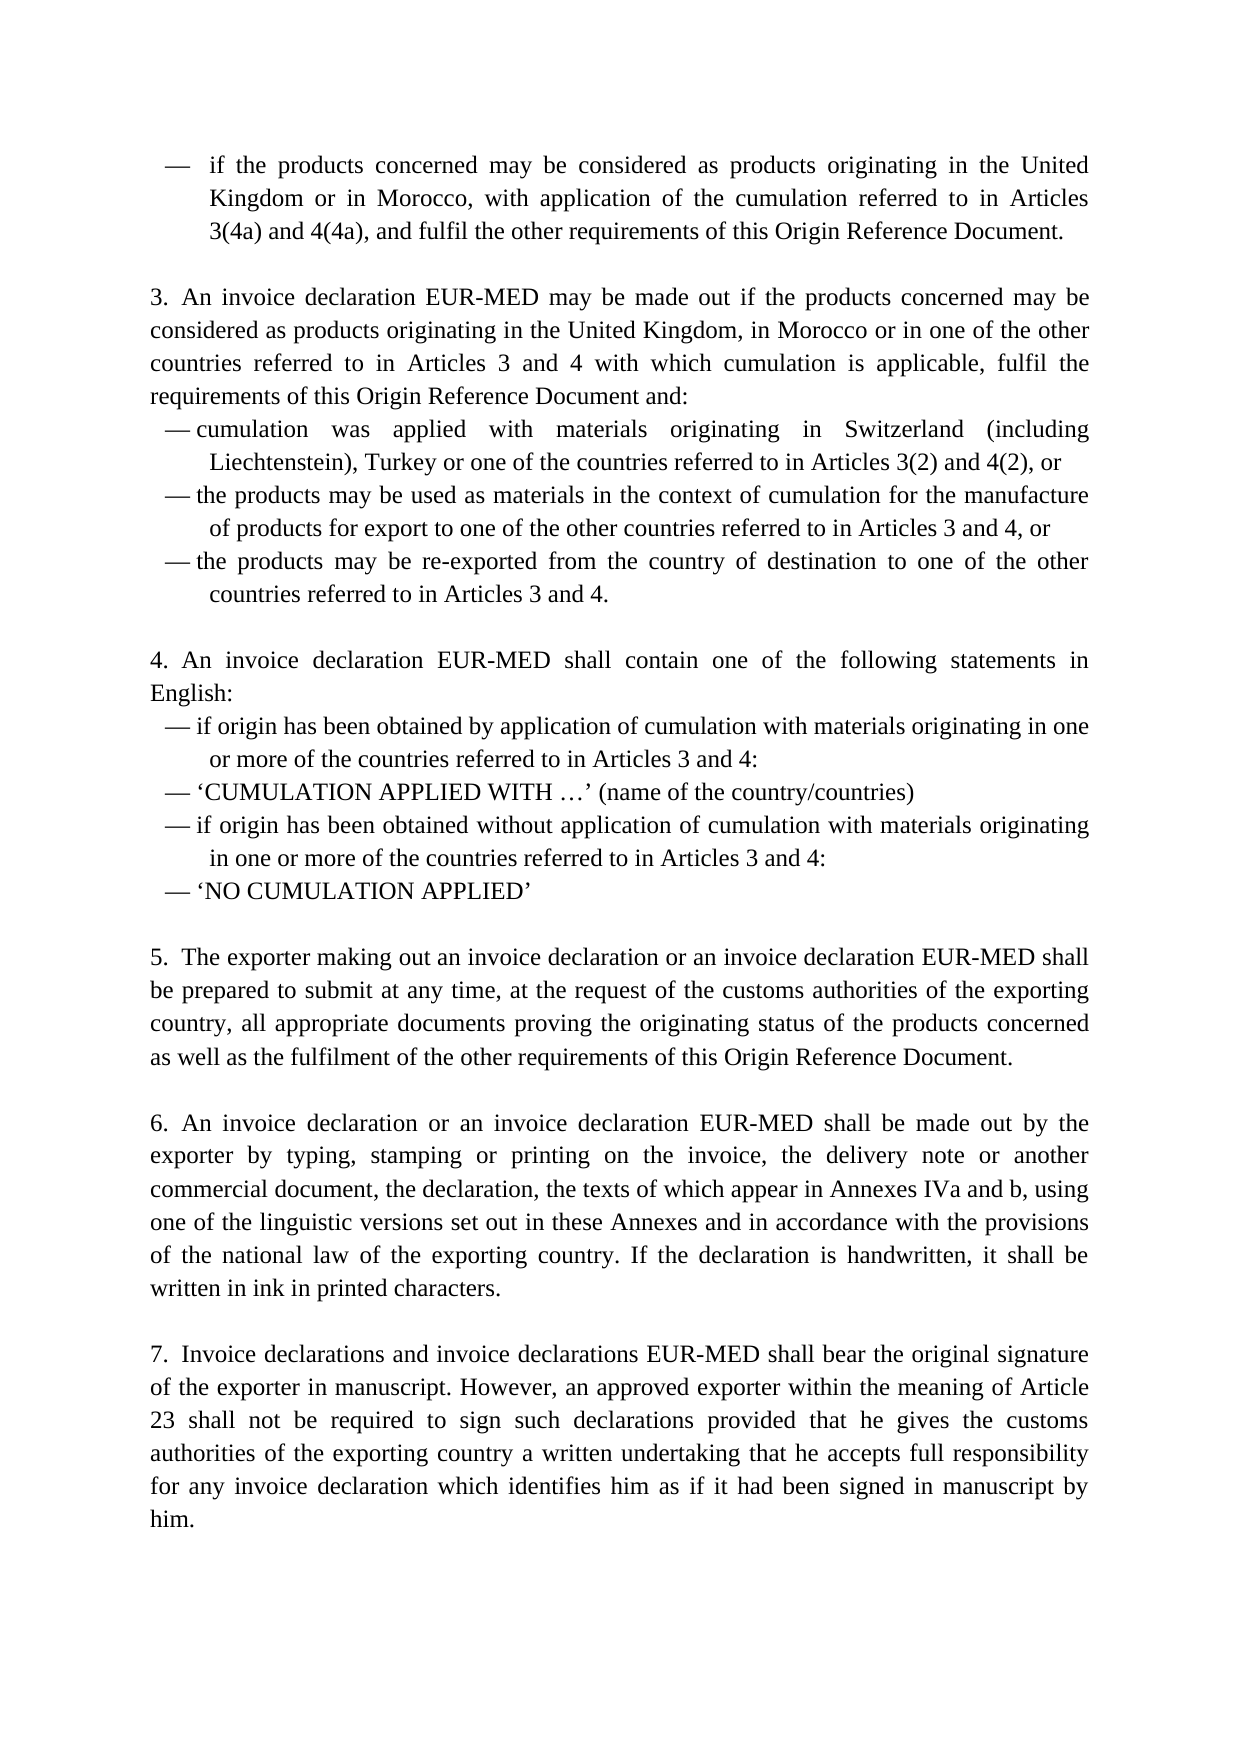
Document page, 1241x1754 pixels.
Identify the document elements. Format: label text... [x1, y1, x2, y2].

text 7. Invoice declarations and invoice declarations EUR-MED shall bear the original signature of the exporter in manuscript. However, an approved exporter within the meaning of Article 23 shall not be required to sign such declarations provided that he gives the customs authorities of the exporting country a written undertaking that he accepts full responsibility for any invoice declaration which identifies him as if it had been signed in manuscript by him. [150, 1339, 1090, 1533]
text 6. An invoice declaration or an invoice declaration EUR-MED shall be made out by the exporter by typing, stamping or printing on the invoice, the delivery note or another commercial document, the declaration, the texts of which appear in Annexes IVa and b, using one of the linguistic versions set out in these Annexes and in accordance with the provisions of the national law of the exporting country. If the declaration is handwritten, it shall be written in ink in printed characters. [150, 1108, 1090, 1301]
text — the products may be re-exported from the country of destination to one of the other countries referred to in Articles 3 and 4. [165, 546, 1090, 608]
text — if origin has been obtained by application of cumulation with materials originating in one or more of the countries referred to in Articles 3 and 4: [165, 711, 1090, 773]
text 4. An invoice declaration EUR-MED shall contain one of the following statements in English: [150, 645, 1090, 707]
text — ‘NO CUMULATION APPLIED’ [165, 876, 1090, 905]
text — ‘CUMULATION APPLIED WITH …’ (name of the country/countries) [165, 777, 1090, 806]
text — cumulation was applied with materials originating in Switzerland (including Liechtenstein), Turkey or one of the countries referred to in Articles 3(2) and 4(2), or [165, 414, 1090, 476]
text — if origin has been obtained without application of cumulation with materials originating in one or more of the countries referred to in Articles 3 and 4: [165, 810, 1090, 872]
text — if the products concerned may be considered as products originating in the United Kingdom or in Morocco, with application of the cumulation referred to in Articles 3(4a) and 4(4a), and fulfil the other requirements of this Origin Reference Document. [165, 150, 1090, 245]
text 3. An invoice declaration EUR-MED may be made out if the products concerned may be considered as products originating in the United Kingdom, in Morocco or in one of the other countries referred to in Articles 3 and 4 with which cumulation is applicable, fulfil the requirements of this Origin Reference Document and: [150, 282, 1090, 410]
text — the products may be used as materials in the context of cumulation for the manufacture of products for export to one of the other countries referred to in Articles 3 and 4, or [165, 480, 1090, 542]
text 5. The exporter making out an invoice declaration or an invoice declaration EUR-MED shall be prepared to submit at any time, at the request of the customs authorities of the exporting country, all appropriate documents proving the originating status of the products concerned as well as the fulfilment of the other requirements of this Origin Reference Document. [150, 942, 1090, 1070]
